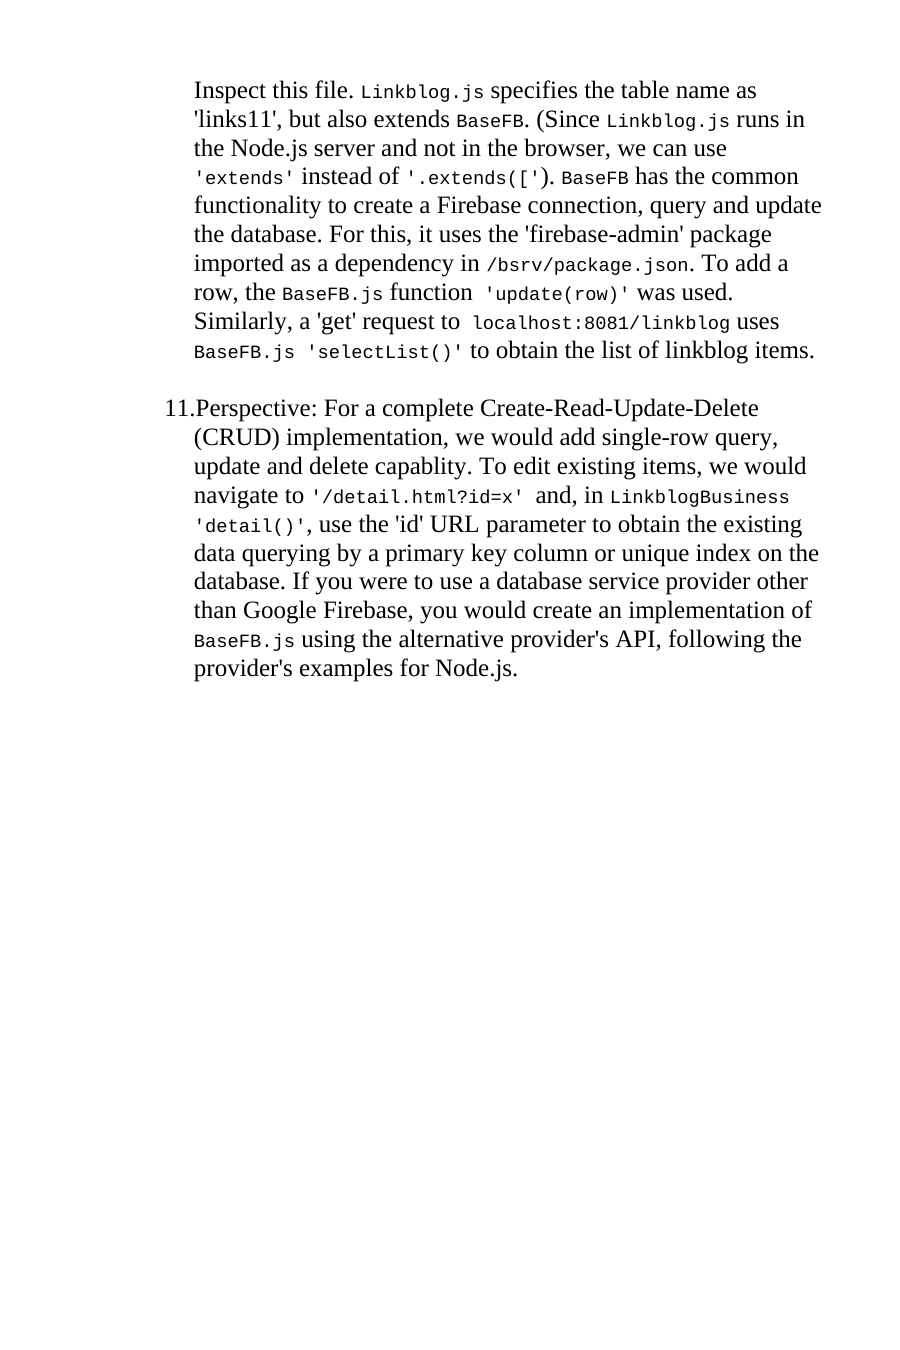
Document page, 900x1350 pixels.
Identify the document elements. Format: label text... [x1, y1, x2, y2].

list Perspective: For a complete Create-Read-Update-Delete (CRUD) implementation, we would add single-row query, update and delete capablity. To edit existing items, we would navigate to '/detail.html?id=x' and, in LinkblogBusiness 'detail()', use the 'id' URL parameter to obtain the existing data querying by a primary key column or unique index on the database. If you were to use a database service provider other than Google Firebase, you would create an implementation of BaseFB.js using the alternative provider's API, following the provider's examples for Node.js. [164, 393, 825, 682]
list Inspect this file. Linkblog.js specifies the table name as 'links11', but also extends BaseFB. (Since Linkblog.js runs in the Node.js server and not in the browser, we can use 'extends' instead of '.extends(['). BaseFB has the common functionality to create a Firebase connection, query and update the database. For this, it uses the 'firebase-admin' package imported as a dependency in /bsrv/package.json. To add a row, the BaseFB.js function 'update(row)' was used. Similarly, a 'get' request to localhost:8081/linkblog uses BaseFB.js 'selectList()' to obtain the list of linkblog items. [164, 75, 825, 364]
